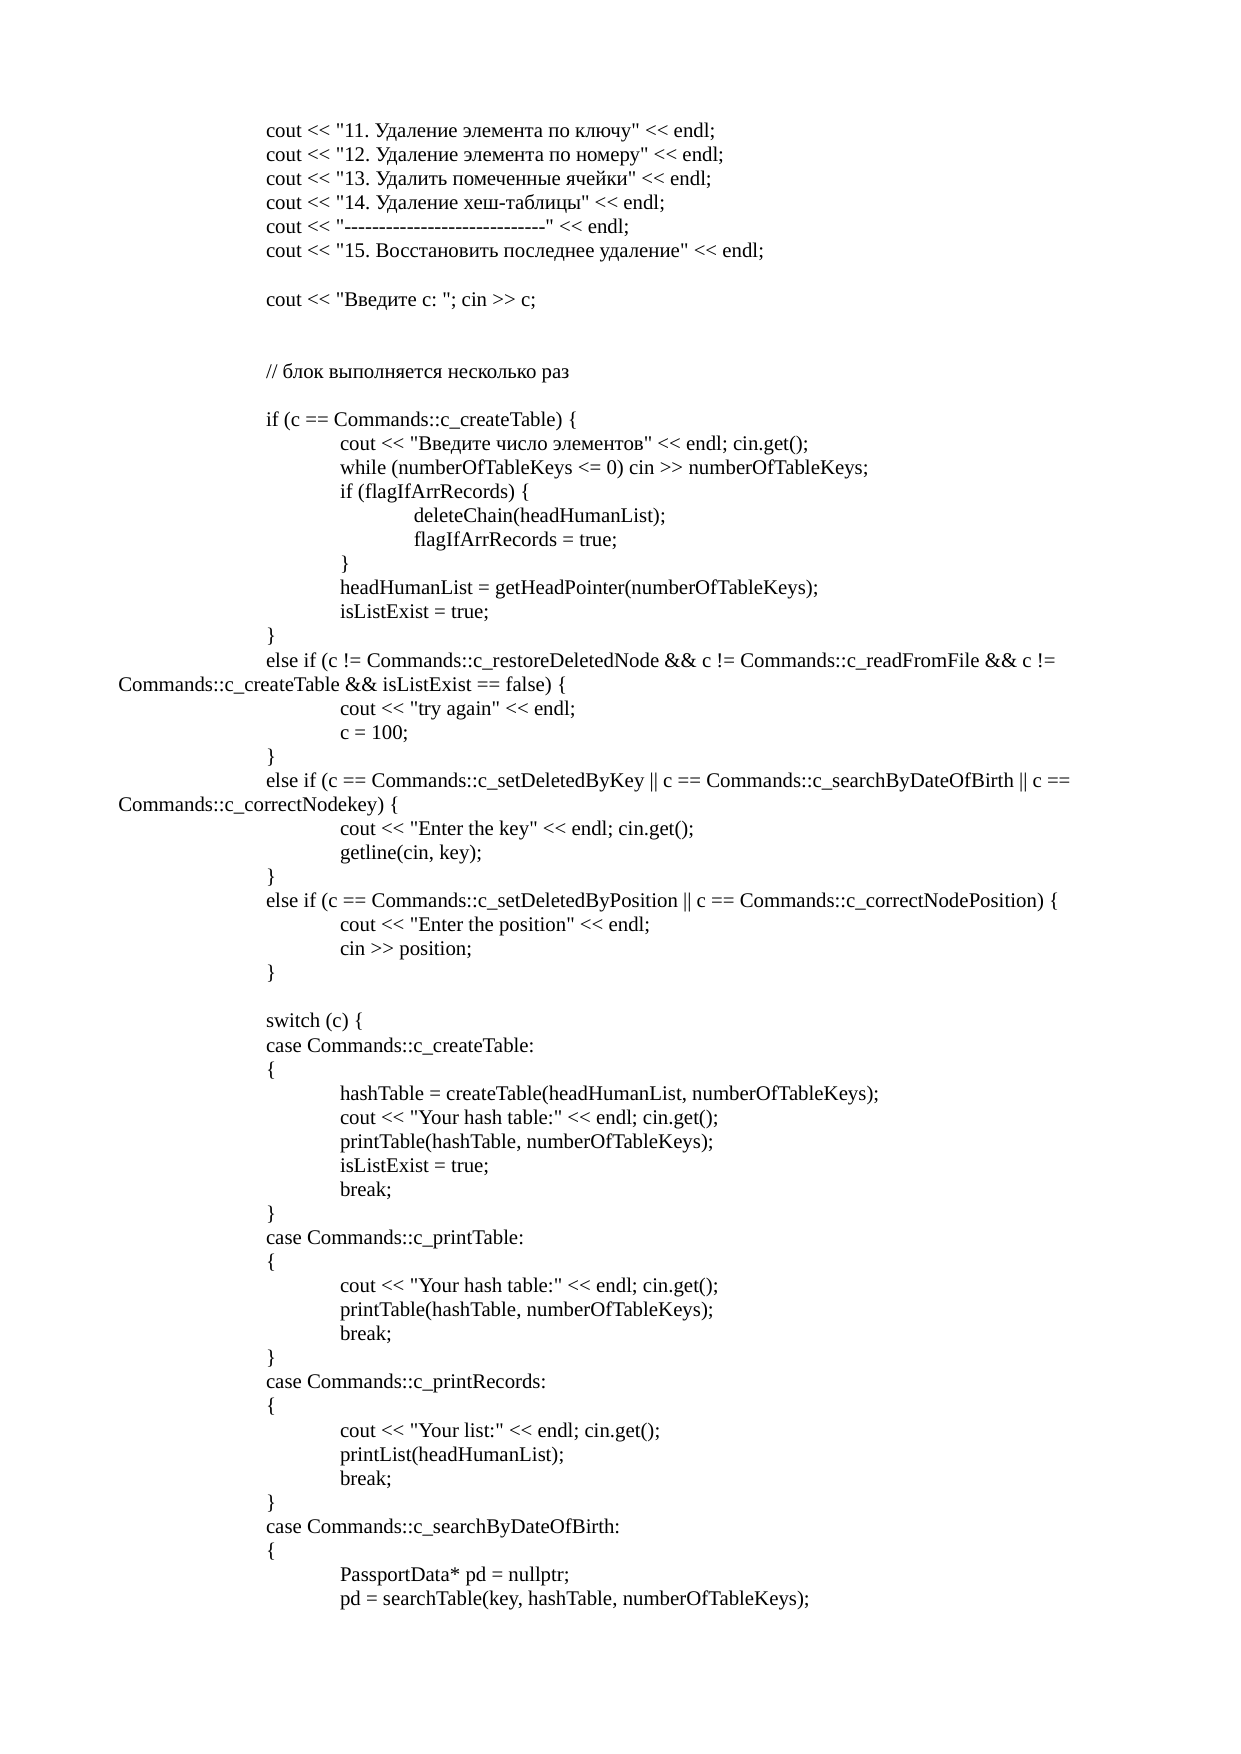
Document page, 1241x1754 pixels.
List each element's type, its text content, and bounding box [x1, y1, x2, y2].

text else if (c == Commands::c_setDeletedByPosition || c == Commands::c_correctNodePosition) { [118, 888, 1122, 912]
text headHumanList = getHeadPointer(numberOfTableKeys); [118, 575, 1122, 599]
text // блок выполняется несколько раз [118, 359, 1122, 383]
text cout << "12. Удаление элемента по номеру" << endl; [118, 142, 1122, 166]
text cout << "try again" << endl; [118, 696, 1122, 720]
text printList(headHumanList); [118, 1442, 1122, 1466]
text cout << "Введите число элементов" << endl; cin.get(); [118, 431, 1122, 455]
text cout << "Enter the key" << endl; cin.get(); [118, 816, 1122, 840]
text c = 100; [118, 720, 1122, 744]
text } [118, 960, 1122, 984]
text { [118, 1538, 1122, 1562]
text getline(cin, key); [118, 840, 1122, 864]
text { [118, 1057, 1122, 1081]
text break; [118, 1466, 1122, 1490]
text case Commands::c_searchByDateOfBirth: [118, 1514, 1122, 1538]
text cout << "11. Удаление элемента по ключу" << endl; [118, 118, 1122, 142]
text PassportData* pd = nullptr; [118, 1562, 1122, 1586]
text } [118, 1201, 1122, 1225]
text cout << "Your hash table:" << endl; cin.get(); [118, 1105, 1122, 1129]
text if (flagIfArrRecords) { [118, 479, 1122, 503]
text } [118, 551, 1122, 575]
text cout << "Your list:" << endl; cin.get(); [118, 1417, 1122, 1442]
text cout << "15. Восстановить последнее удаление" << endl; [118, 238, 1122, 262]
text cout << "Enter the position" << endl; [118, 912, 1122, 936]
text deleteChain(headHumanList); [118, 503, 1122, 527]
text if (c == Commands::c_createTable) { [118, 407, 1122, 431]
text cout << "13. Удалить помеченные ячейки" << endl; [118, 166, 1122, 190]
text break; [118, 1177, 1122, 1201]
text } [118, 744, 1122, 768]
text printTable(hashTable, numberOfTableKeys); [118, 1297, 1122, 1321]
text cout << "14. Удаление хеш-таблицы" << endl; [118, 190, 1122, 214]
text cout << "Введите c: "; cin >> c; [118, 287, 1122, 311]
text } [118, 1345, 1122, 1369]
text flagIfArrRecords = true; [118, 527, 1122, 551]
text case Commands::c_printTable: [118, 1225, 1122, 1249]
text case Commands::c_createTable: [118, 1032, 1122, 1057]
text cin >> position; [118, 936, 1122, 960]
text case Commands::c_printRecords: [118, 1369, 1122, 1393]
text { [118, 1249, 1122, 1273]
text printTable(hashTable, numberOfTableKeys); [118, 1129, 1122, 1153]
text pd = searchTable(key, hashTable, numberOfTableKeys); [118, 1586, 1122, 1610]
text { [118, 1393, 1122, 1417]
text else if (c == Commands::c_setDeletedByKey || c == Commands::c_searchByDateOfBirth || c == Commands::c_correctNodekey) { [118, 768, 1122, 816]
text isListExist = true; [118, 599, 1122, 623]
text } [118, 1490, 1122, 1514]
text break; [118, 1321, 1122, 1345]
text else if (c != Commands::c_restoreDeletedNode && c != Commands::c_readFromFile && c != Commands::c_createTable && isListExist == false) { [118, 647, 1122, 696]
text while (numberOfTableKeys <= 0) cin >> numberOfTableKeys; [118, 455, 1122, 479]
text hashTable = createTable(headHumanList, numberOfTableKeys); [118, 1081, 1122, 1105]
text cout << "-----------------------------" << endl; [118, 214, 1122, 238]
text } [118, 864, 1122, 888]
text } [118, 623, 1122, 647]
text isListExist = true; [118, 1153, 1122, 1177]
text switch (c) { [118, 1008, 1122, 1032]
text cout << "Your hash table:" << endl; cin.get(); [118, 1273, 1122, 1297]
